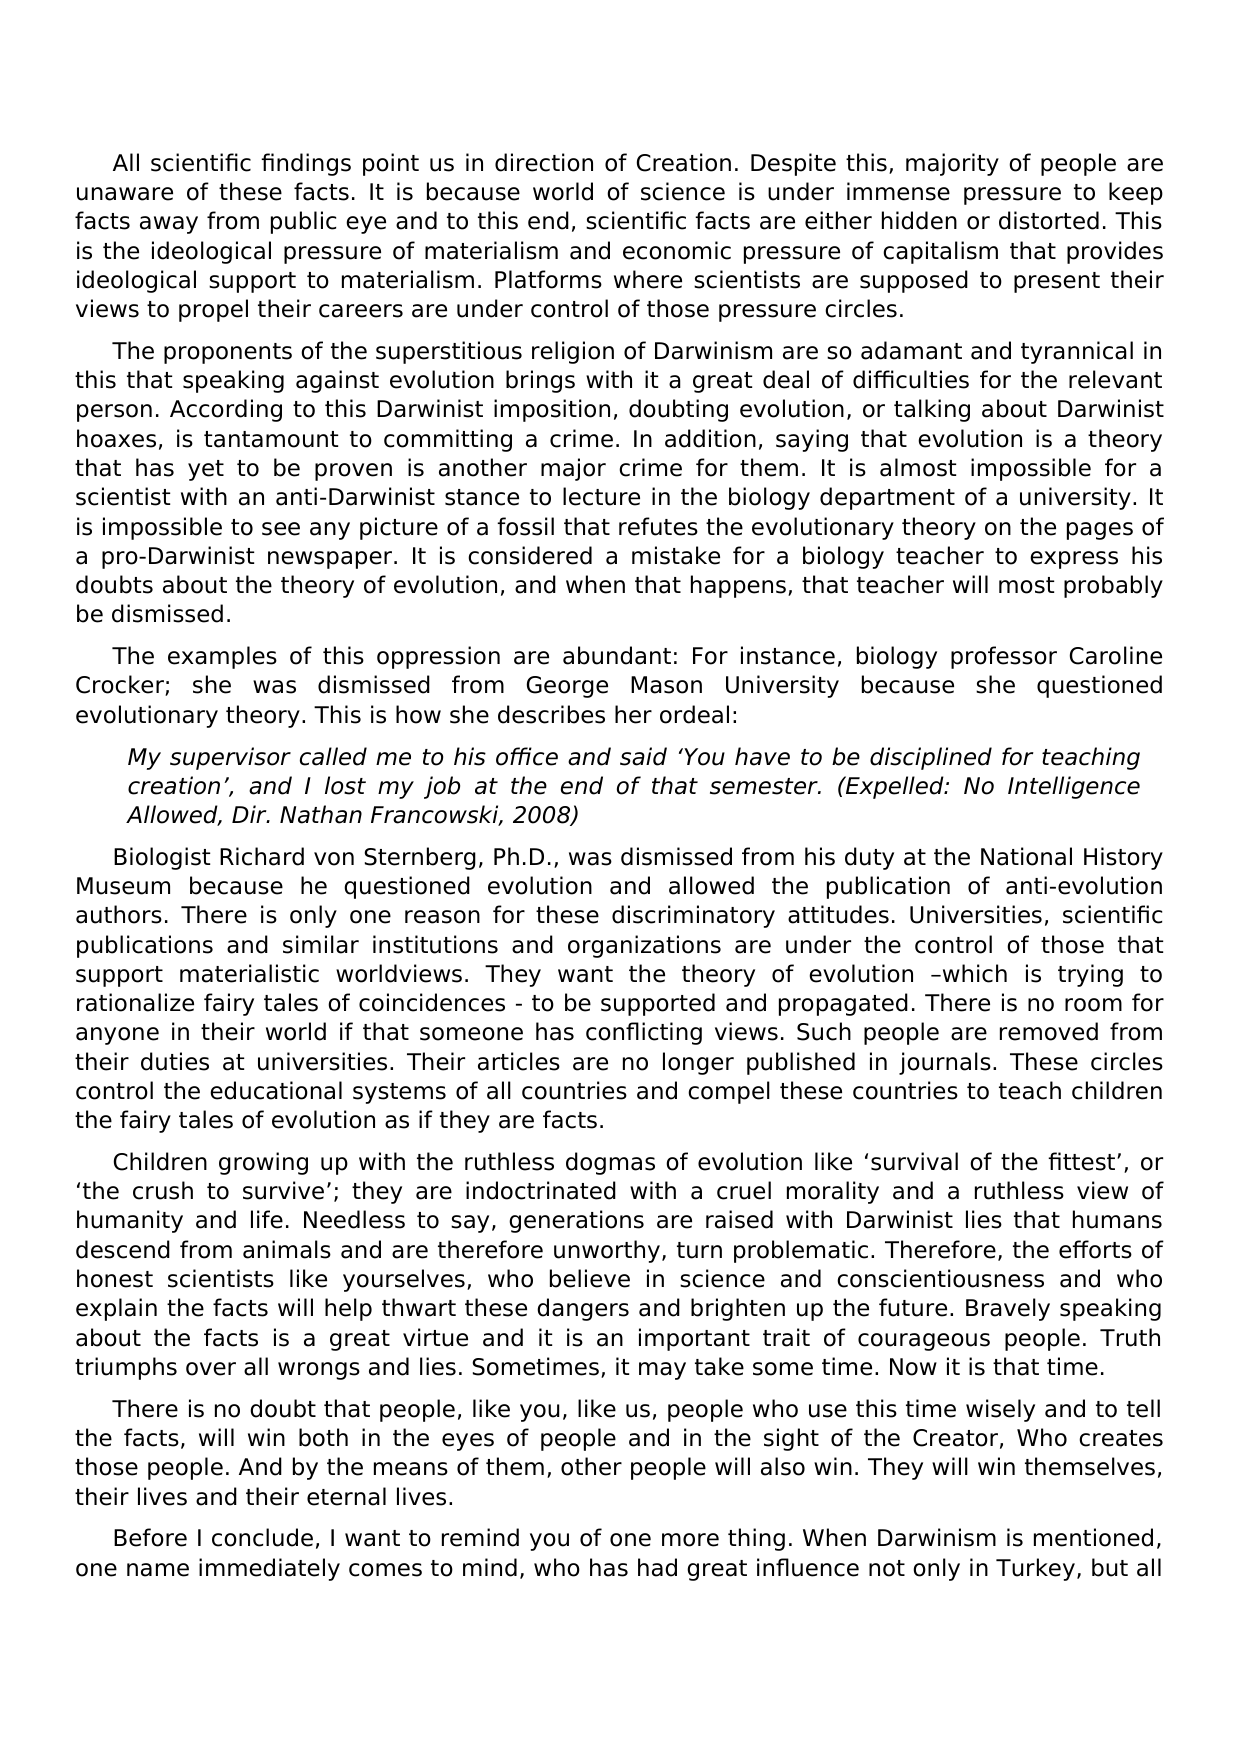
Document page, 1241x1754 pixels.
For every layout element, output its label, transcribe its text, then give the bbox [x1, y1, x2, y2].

text My supervisor called me to his office and said ‘You have to be disciplined for teaching creation’, and I lost my job at the end of that semester. (Expelled: No Intelligence Allowed, Dir. Nathan Francowski, 2008) [127, 744, 1143, 829]
text There is no doubt that people, like you, like us, people who use this time wisely and to tell the facts, will win both in the eyes of people and in the sight of the Creator, Who creates those people. And by the means of them, other people will also win. They will win themselves, their lives and their eternal lives. [75, 1396, 1165, 1510]
text The proponents of the superstitious religion of Darwinism are so adamant and tyrannical in this that speaking against evolution brings with it a great deal of difficulties for the relevant person. According to this Darwinist imposition, doubting evolution, or talking about Darwinist hoaxes, is tantamount to committing a crime. In addition, saying that evolution is a theory that has yet to be proven is another major crime for them. It is almost impossible for a scientist with an anti-Darwinist stance to lecture in the biology department of a university. It is impossible to see any picture of a fossil that refutes the evolutionary theory on the pages of a pro-Darwinist newspaper. It is considered a mistake for a biology teacher to express his doubts about the theory of evolution, and when that happens, that teacher will most probably be dismissed. [75, 338, 1165, 628]
text Biologist Richard von Sternberg, Ph.D., was dismissed from his duty at the National History Museum because he questioned evolution and allowed the publication of anti-evolution authors. There is only one reason for these discriminatory attitudes. Universities, scientific publications and similar institutions and organizations are under the control of those that support materialistic worldviews. They want the theory of evolution –which is trying to rationalize fairy tales of coincidences - to be supported and propagated. There is no room for anyone in their world if that someone has conflicting views. Such people are removed from their duties at universities. Their articles are no longer published in journals. These circles control the educational systems of all countries and compel these countries to teach children the fairy tales of evolution as if they are facts. [75, 844, 1165, 1134]
text Children growing up with the ruthless dogmas of evolution like ‘survival of the fittest’, or ‘the crush to survive’; they are indoctrinated with a cruel morality and a ruthless view of humanity and life. Needless to say, generations are raised with Darwinist lies that humans descend from animals and are therefore unworthy, turn problematic. Therefore, the efforts of honest scientists like yourselves, who believe in science and conscientiousness and who explain the facts will help thwart these dangers and brighten up the future. Bravely speaking about the facts is a great virtue and it is an important trait of courageous people. Truth triumphs over all wrongs and lies. Sometimes, it may take some time. Now it is that time. [75, 1149, 1165, 1381]
text All scientific findings point us in direction of Creation. Despite this, majority of people are unaware of these facts. It is because world of science is under immense pressure to keep facts away from public eye and to this end, scientific facts are either hidden or distorted. This is the ideological pressure of materialism and economic pressure of capitalism that provides ideological support to materialism. Platforms where scientists are supposed to present their views to propel their careers are under control of those pressure circles. [75, 150, 1165, 323]
text The examples of this oppression are abundant: For instance, biology professor Caroline Crocker; she was dismissed from George Mason University because she questioned evolutionary theory. This is how she describes her ordeal: [75, 643, 1165, 728]
text Before I conclude, I want to remind you of one more thing. When Darwinism is mentioned, one name immediately comes to mind, who has had great influence not only in Turkey, but all [75, 1525, 1165, 1581]
